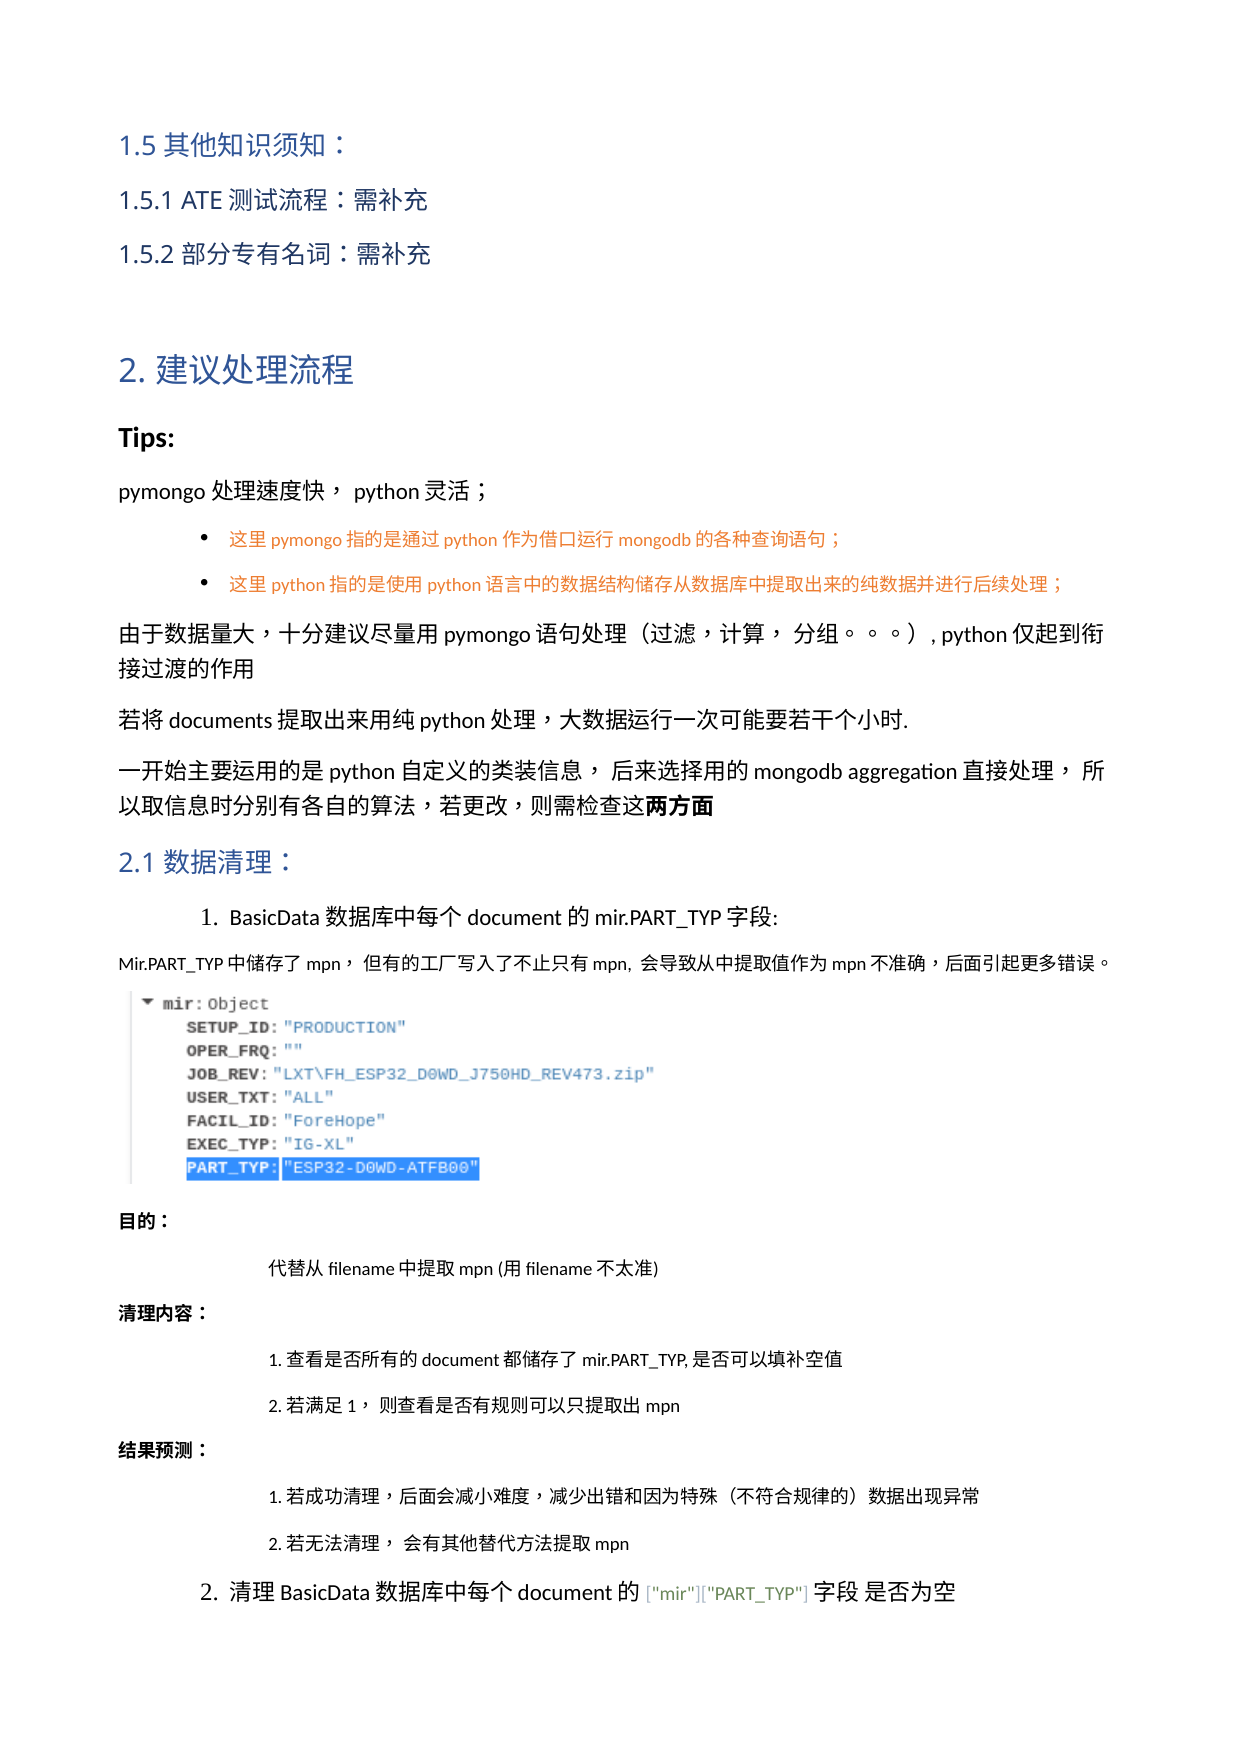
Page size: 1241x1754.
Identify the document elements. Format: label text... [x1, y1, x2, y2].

list BasicData 数据库中每个document的mir.PART_TYP字段: [200, 895, 1122, 931]
text pymongo 处理速度快， python灵活； [118, 470, 1122, 506]
picture [118, 991, 665, 1184]
text Tips: [118, 407, 1122, 455]
text 1. 若成功清理，后面会减小难度，减少出错和因为特殊（不符合规律的）数据出现异常 [268, 1479, 1122, 1510]
text 目的： [118, 1204, 1122, 1235]
text 1.5 其他知识须知： [118, 118, 1122, 163]
text 1.5.1 ATE测试流程：需补充 [118, 178, 1122, 217]
text 清理内容： [118, 1295, 1122, 1327]
list 这里 python 指的是使用python 语言中的数据结构储存从数据库中提取出来的纯数据并进行后续处理； [200, 566, 1122, 597]
text 2. 若满足1， 则查看是否有规则可以只提取出mpn [193, 1387, 1122, 1418]
text 1.5.2 部分专有名词：需补充 [118, 232, 1122, 271]
text 2. 若无法清理， 会有其他替代方法提取mpn [268, 1524, 1122, 1556]
text 1. 查看是否所有的document都储存了mir.PART_TYP, 是否可以填补空值 [193, 1341, 1122, 1372]
list 这里pymongo指的是通过python 作为借口运行mongodb的各种查询语句； [200, 520, 1122, 551]
text 代替从filename中提取mpn (用filename 不太准) [193, 1249, 1122, 1281]
list 清理BasicData 数据库中每个document的 ["mir"]["PART_TYP"] 字段 是否为空 [200, 1570, 1122, 1606]
text Mir.PART_TYP中储存了mpn， 但有的工厂写入了不止只有mpn, 会导致从中提取值作为mpn不准确，后面引起更多错误。 [118, 946, 1122, 977]
text 若将documents提取出来用纯python处理，大数据运行一次可能要若干个小时. [118, 698, 1122, 734]
text 2.1 数据清理： [118, 835, 1122, 881]
text 结果预测： [118, 1433, 1122, 1464]
text 2. 建议处理流程 [118, 339, 1122, 392]
text 由于数据量大，十分建议尽量用pymongo语句处理（过滤，计算， 分组。。。）, python仅起到衔接过渡的作用 [118, 612, 1122, 684]
text 一开始主要运用的是python自定义的类装信息， 后来选择用的mongodb aggregation直接处理， 所以取信息时分别有各自的算法，若更改，则需检查这两方面 [118, 749, 1122, 821]
